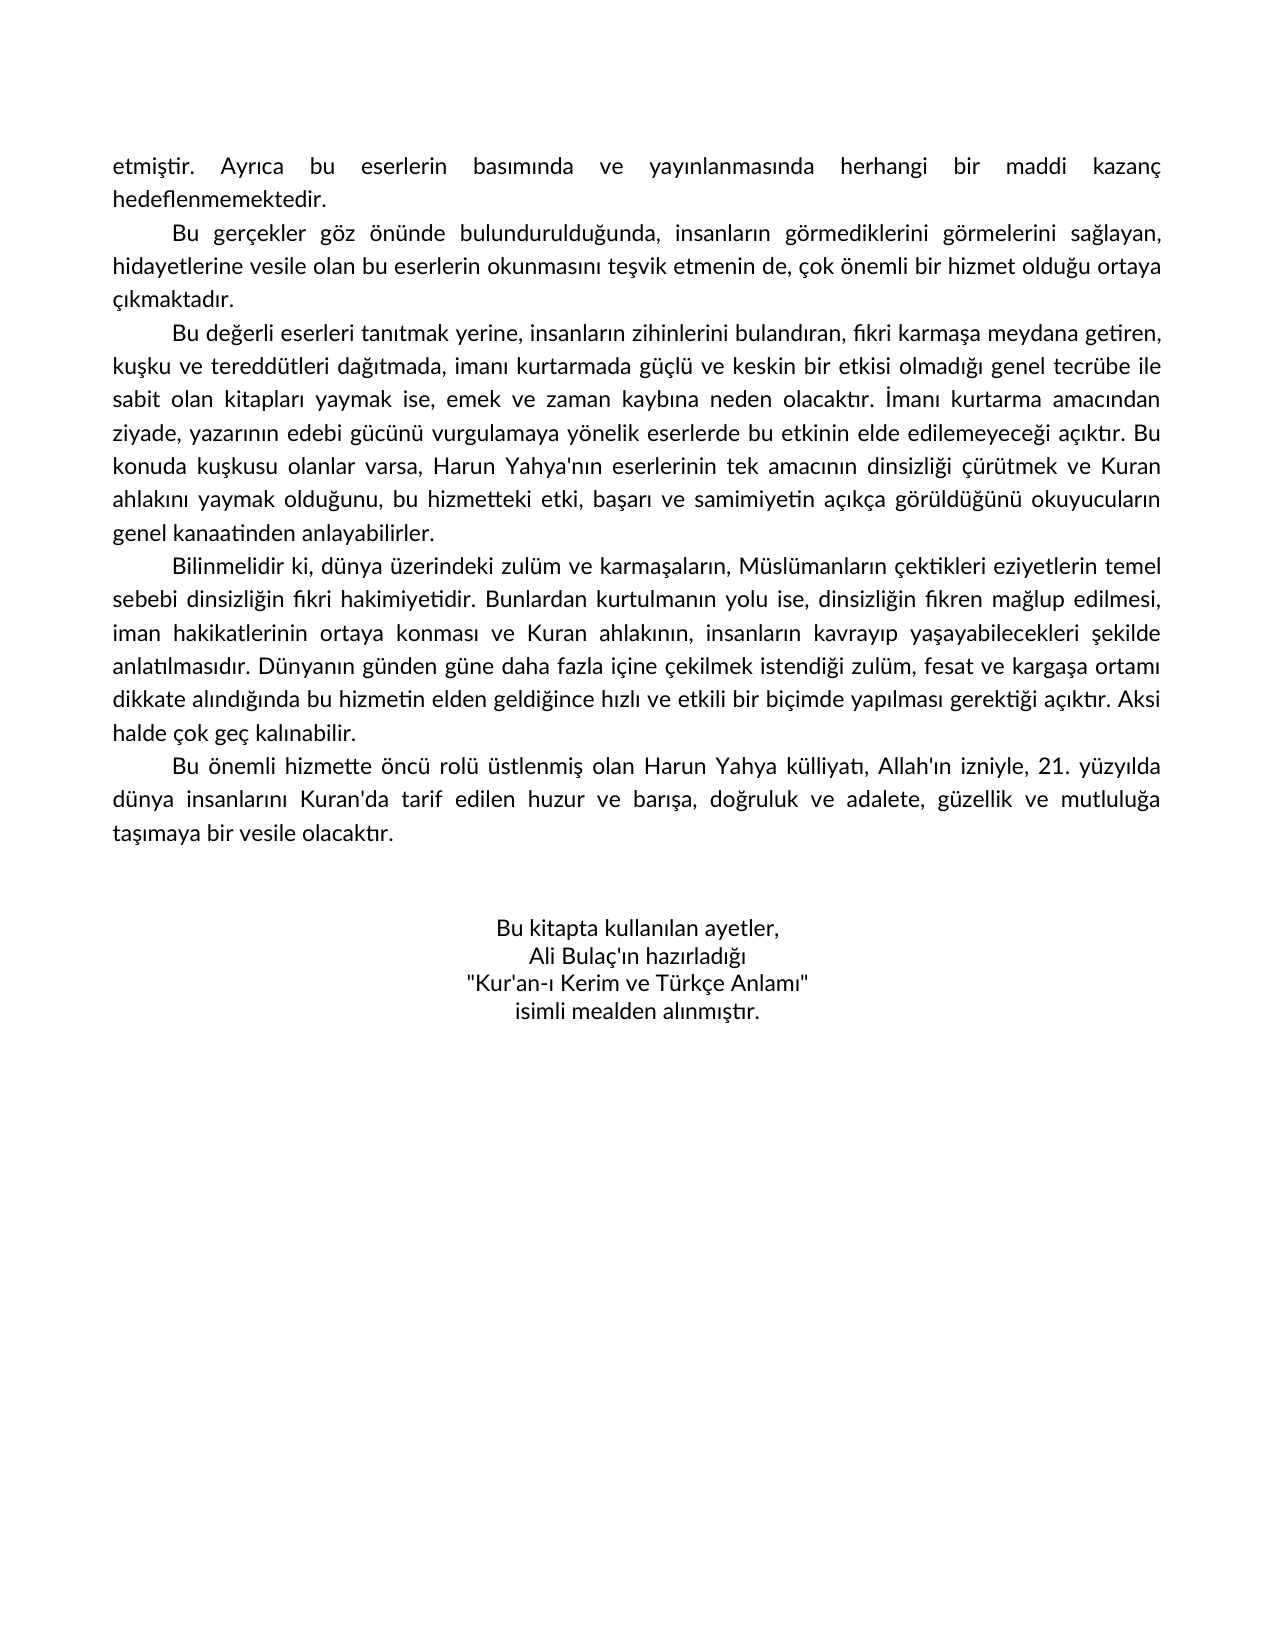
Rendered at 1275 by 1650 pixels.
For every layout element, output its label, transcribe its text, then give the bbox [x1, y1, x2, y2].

text Bilinmelidir ki, dünya üzerindeki zulüm ve karmaşaların, Müslümanların çektikleri eziyetlerin temel sebebi dinsizliğin fikri hakimiyetidir. Bunlardan kurtulmanın yolu ise, dinsizliğin fikren mağlup edilmesi, iman hakikatlerinin ortaya konması ve Kuran ahlakının, insanların kavrayıp yaşayabilecekleri şekilde anlatılmasıdır. Dünyanın günden güne daha fazla içine çekilmek istendiği zulüm, fesat ve kargaşa ortamı dikkate alındığında bu hizmetin elden geldiğince hızlı ve etkili bir biçimde yapılması gerektiği açıktır. Aksi halde çok geç kalınabilir. [112, 548, 1162, 748]
text "Kur'an-ı Kerim ve Türkçe Anlamı" [112, 969, 1162, 997]
text Bu değerli eserleri tanıtmak yerine, insanların zihinlerini bulandıran, fikri karmaşa meydana getiren, kuşku ve tereddütleri dağıtmada, imanı kurtarmada güçlü ve keskin bir etkisi olmadığı genel tecrübe ile sabit olan kitapları yaymak ise, emek ve zaman kaybına neden olacaktır. İmanı kurtarma amacından ziyade, yazarının edebi gücünü vurgulamaya yönelik eserlerde bu etkinin elde edilemeyeceği açıktır. Bu konuda kuşkusu olanlar varsa, Harun Yahya'nın eserlerinin tek amacının dinsizliği çürütmek ve Kuran ahlakını yaymak olduğunu, bu hizmetteki etki, başarı ve samimiyetin açıkça görüldüğünü okuyucuların genel kanaatinden anlayabilirler. [112, 314, 1162, 548]
text Bu önemli hizmette öncü rolü üstlenmiş olan Harun Yahya külliyatı, Allah'ın izniyle, 21. yüzyılda dünya insanlarını Kuran'da tarif edilen huzur ve barışa, doğruluk ve adalete, güzellik ve mutluluğa taşımaya bir vesile olacaktır. [112, 748, 1162, 848]
text isimli mealden alınmıştır. [112, 997, 1162, 1024]
text Ali Bulaç'ın hazırladığı [112, 942, 1162, 969]
text Bu kitapta kullanılan ayetler, [112, 914, 1162, 942]
text Bu gerçekler göz önünde bulundurulduğunda, insanların görmediklerini görmelerini sağlayan, hidayetlerine vesile olan bu eserlerin okunmasını teşvik etmenin de, çok önemli bir hizmet olduğu ortaya çıkmaktadır. [112, 214, 1162, 314]
text etmiştir. Ayrıca bu eserlerin basımında ve yayınlanmasında herhangi bir maddi kazanç hedeflenmemektedir. [112, 148, 1162, 214]
